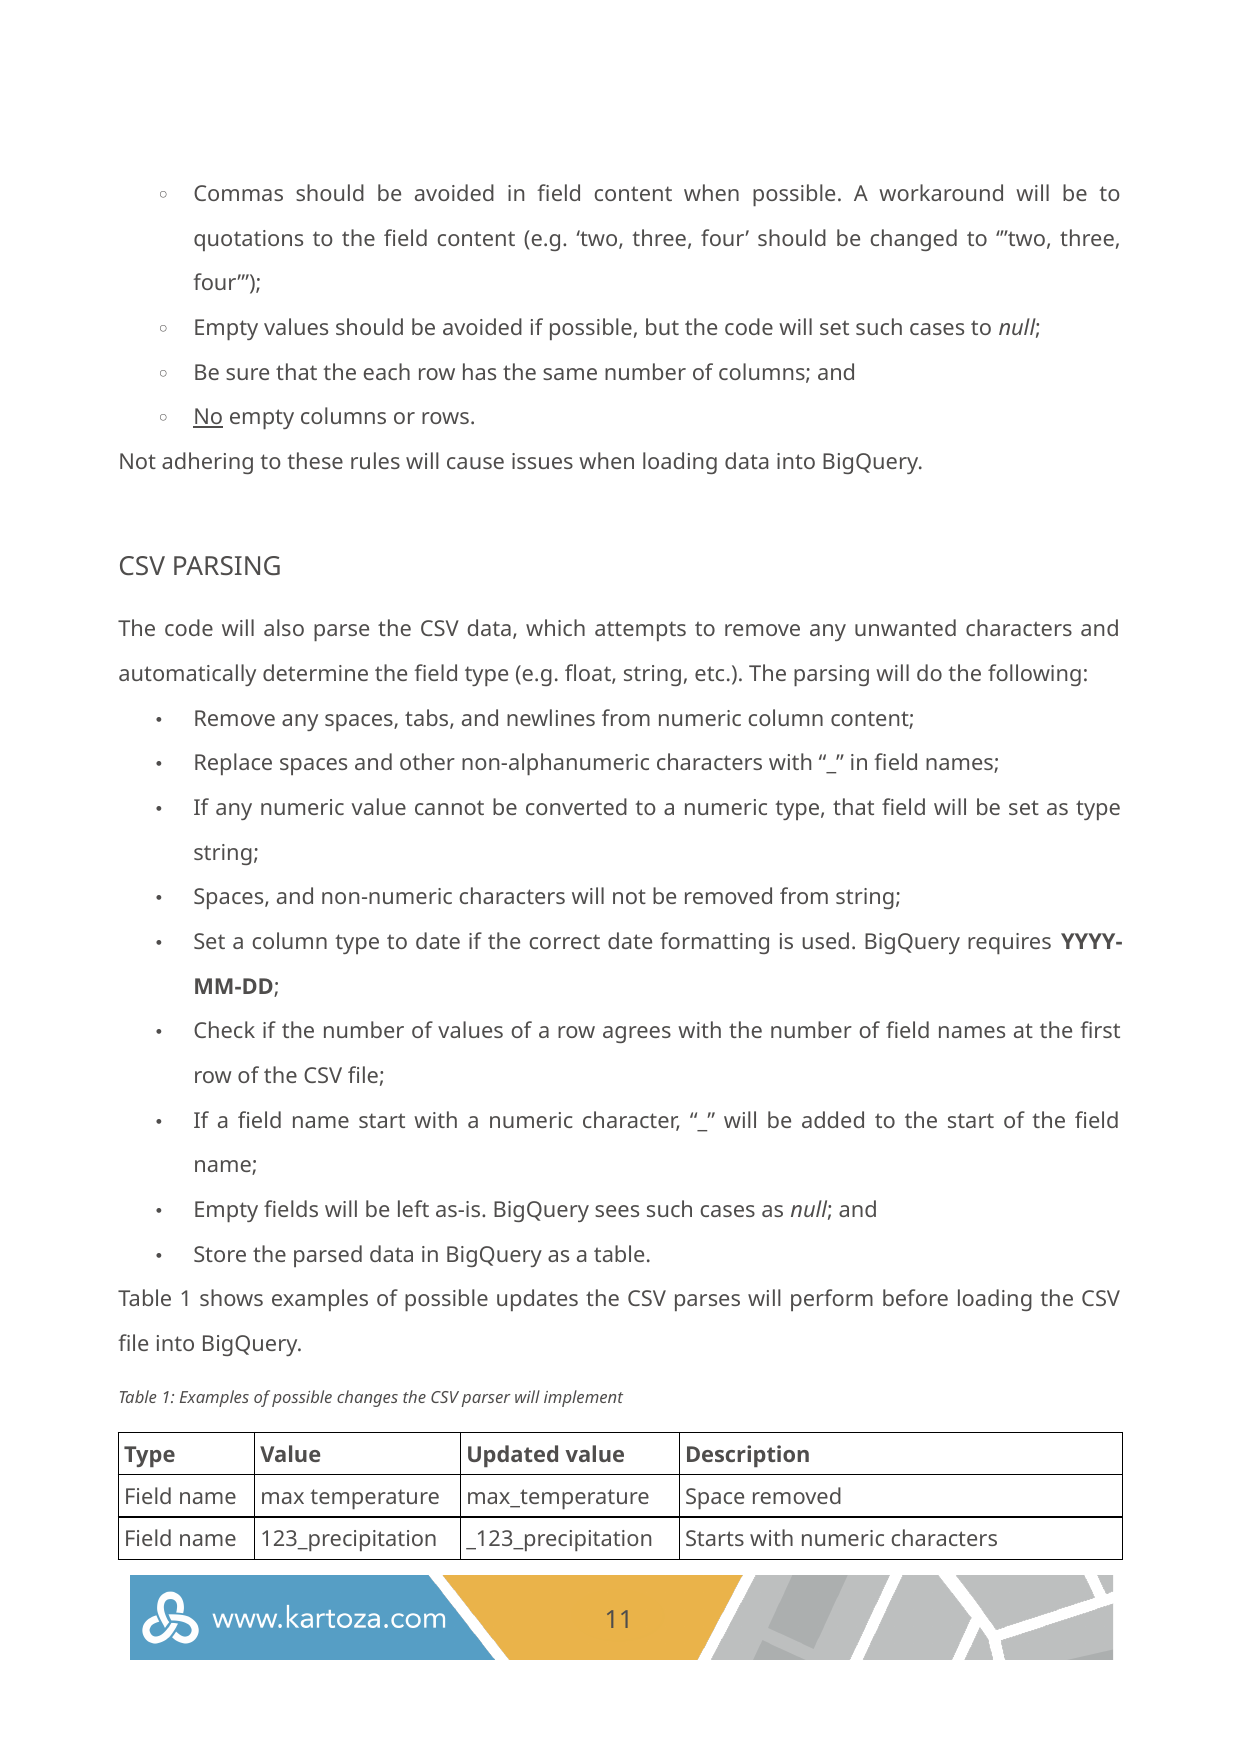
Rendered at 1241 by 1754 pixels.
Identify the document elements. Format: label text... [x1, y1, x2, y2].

list Empty values should be avoided if possible, but the code will set such cases to null; [156, 312, 1122, 342]
text Table 1 shows examples of possible updates the CSV parses will perform before loading the CSV file into BigQuery. [118, 1283, 1122, 1358]
table_cell max_temperature [461, 1475, 679, 1516]
table_cell 123_precipitation [255, 1518, 460, 1559]
list Commas should be avoided in field content when possible. A workaround will be to quotations to the field content (e.g. ‘two, three, four’ should be changed to ‘”two, three, four”’); [156, 178, 1122, 297]
table_cell _123_precipitation [461, 1518, 679, 1559]
table_header Updated value [461, 1433, 679, 1474]
list Set a column type to date if the correct date formatting is used. BigQuery requires YYYY-MM-DD; [156, 926, 1122, 1000]
table_cell Space removed [680, 1475, 1122, 1516]
text The code will also parse the CSV data, which attempts to remove any unwanted characters and automatically determine the field type (e.g. float, string, etc.). The parsing will do the following: [118, 613, 1122, 688]
table_cell Starts with numeric characters [680, 1518, 1122, 1559]
table_header Value [255, 1433, 460, 1474]
table_cell max temperature [255, 1475, 460, 1516]
text Table 1: Examples of possible changes the CSV parser will implement [118, 1385, 1122, 1408]
picture [130, 1575, 1114, 1660]
list If a field name start with a numeric character, “_” will be added to the start of the field name; [156, 1105, 1122, 1179]
list If any numeric value cannot be converted to a numeric type, that field will be set as type string; [156, 792, 1122, 866]
table_header Type [119, 1433, 254, 1474]
list Store the parsed data in BigQuery as a table. [156, 1239, 1122, 1268]
list Check if the number of values of a row agrees with the number of field names at the first row of the CSV file; [156, 1015, 1122, 1090]
table_header Description [680, 1433, 1122, 1474]
list Spaces, and non-numeric characters will not be removed from string; [156, 881, 1122, 911]
subtitle CSV parsing [118, 547, 1122, 583]
list Remove any spaces, tabs, and newlines from numeric column content; [156, 702, 1122, 732]
list Replace spaces and other non-alphanumeric characters with “_” in field names; [156, 747, 1122, 777]
list Be sure that the each row has the same number of columns; and [156, 357, 1122, 386]
table_cell Field name [119, 1518, 254, 1559]
table_cell Field name [119, 1475, 254, 1516]
list No empty columns or rows. [156, 401, 1122, 431]
text Not adhering to these rules will cause issues when loading data into BigQuery. [118, 446, 1122, 476]
list Empty fields will be left as-is. BigQuery sees such cases as null; and [156, 1194, 1122, 1224]
